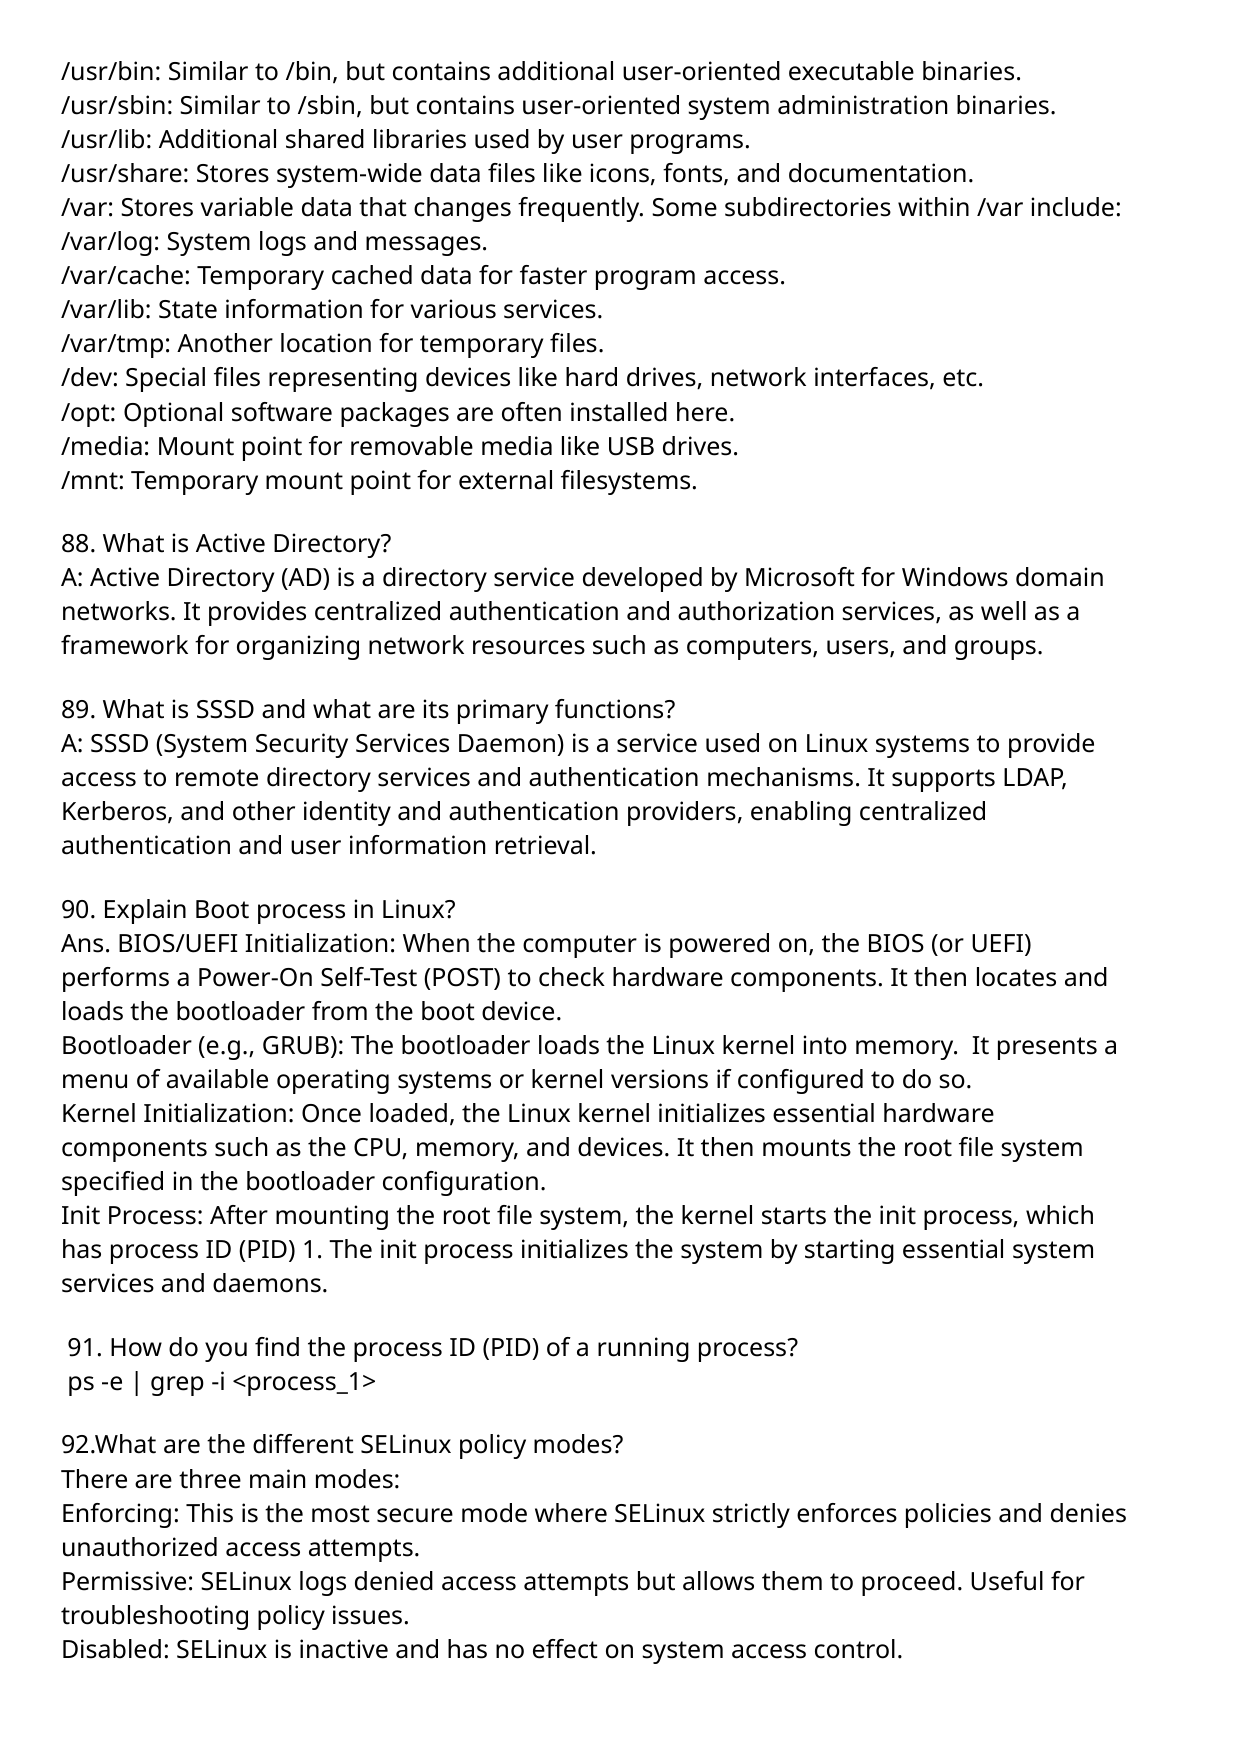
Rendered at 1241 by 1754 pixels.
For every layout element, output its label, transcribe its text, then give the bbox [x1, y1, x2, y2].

text 92.What are the different SELinux policy modes? There are three main modes: Enforcing: This is the most secure mode where SELinux strictly enforces policies and denies unauthorized access attempts. Permissive: SELinux logs denied access attempts but allows them to proceed. Useful for troubleshooting policy issues. Disabled: SELinux is inactive and has no effect on system access control. [61, 1427, 1129, 1666]
text 89. What is SSSD and what are its primary functions? A: SSSD (System Security Services Daemon) is a service used on Linux systems to provide access to remote directory services and authentication mechanisms. It supports LDAP, Kerberos, and other identity and authentication providers, enabling centralized authentication and user information retrieval. [61, 692, 1129, 862]
text 91. How do you find the process ID (PID) of a running process? ps -e | grep -i <process_1> [61, 1329, 1129, 1398]
text /usr/bin: Similar to /bin, but contains additional user-oriented executable binaries. /usr/sbin: Similar to /sbin, but contains user-oriented system administration binaries. /usr/lib: Additional shared libraries used by user programs. /usr/share: Stores system-wide data files like icons, fonts, and documentation. /var: Stores variable data that changes frequently. Some subdirectories within /var include: /var/log: System logs and messages. /var/cache: Temporary cached data for faster program access. /var/lib: State information for various services. /var/tmp: Another location for temporary files. /dev: Special files representing devices like hard drives, network interfaces, etc. /opt: Optional software packages are often installed here. /media: Mount point for removable media like USB drives. /mnt: Temporary mount point for external filesystems. [61, 53, 1129, 496]
text 88. What is Active Directory? A: Active Directory (AD) is a directory service developed by Microsoft for Windows domain networks. It provides centralized authentication and authorization services, as well as a framework for organizing network resources such as computers, users, and groups. [61, 526, 1129, 662]
text 90. Explain Boot process in Linux? Ans. BIOS/UEFI Initialization: When the computer is powered on, the BIOS (or UEFI) performs a Power-On Self-Test (POST) to check hardware components. It then locates and loads the bootloader from the boot device. Bootloader (e.g., GRUB): The bootloader loads the Linux kernel into memory. It presents a menu of available operating systems or kernel versions if configured to do so. Kernel Initialization: Once loaded, the Linux kernel initializes essential hardware components such as the CPU, memory, and devices. It then mounts the root file system specified in the bootloader configuration. Init Process: After mounting the root file system, the kernel starts the init process, which has process ID (PID) 1. The init process initializes the system by starting essential system services and daemons. [61, 891, 1129, 1300]
